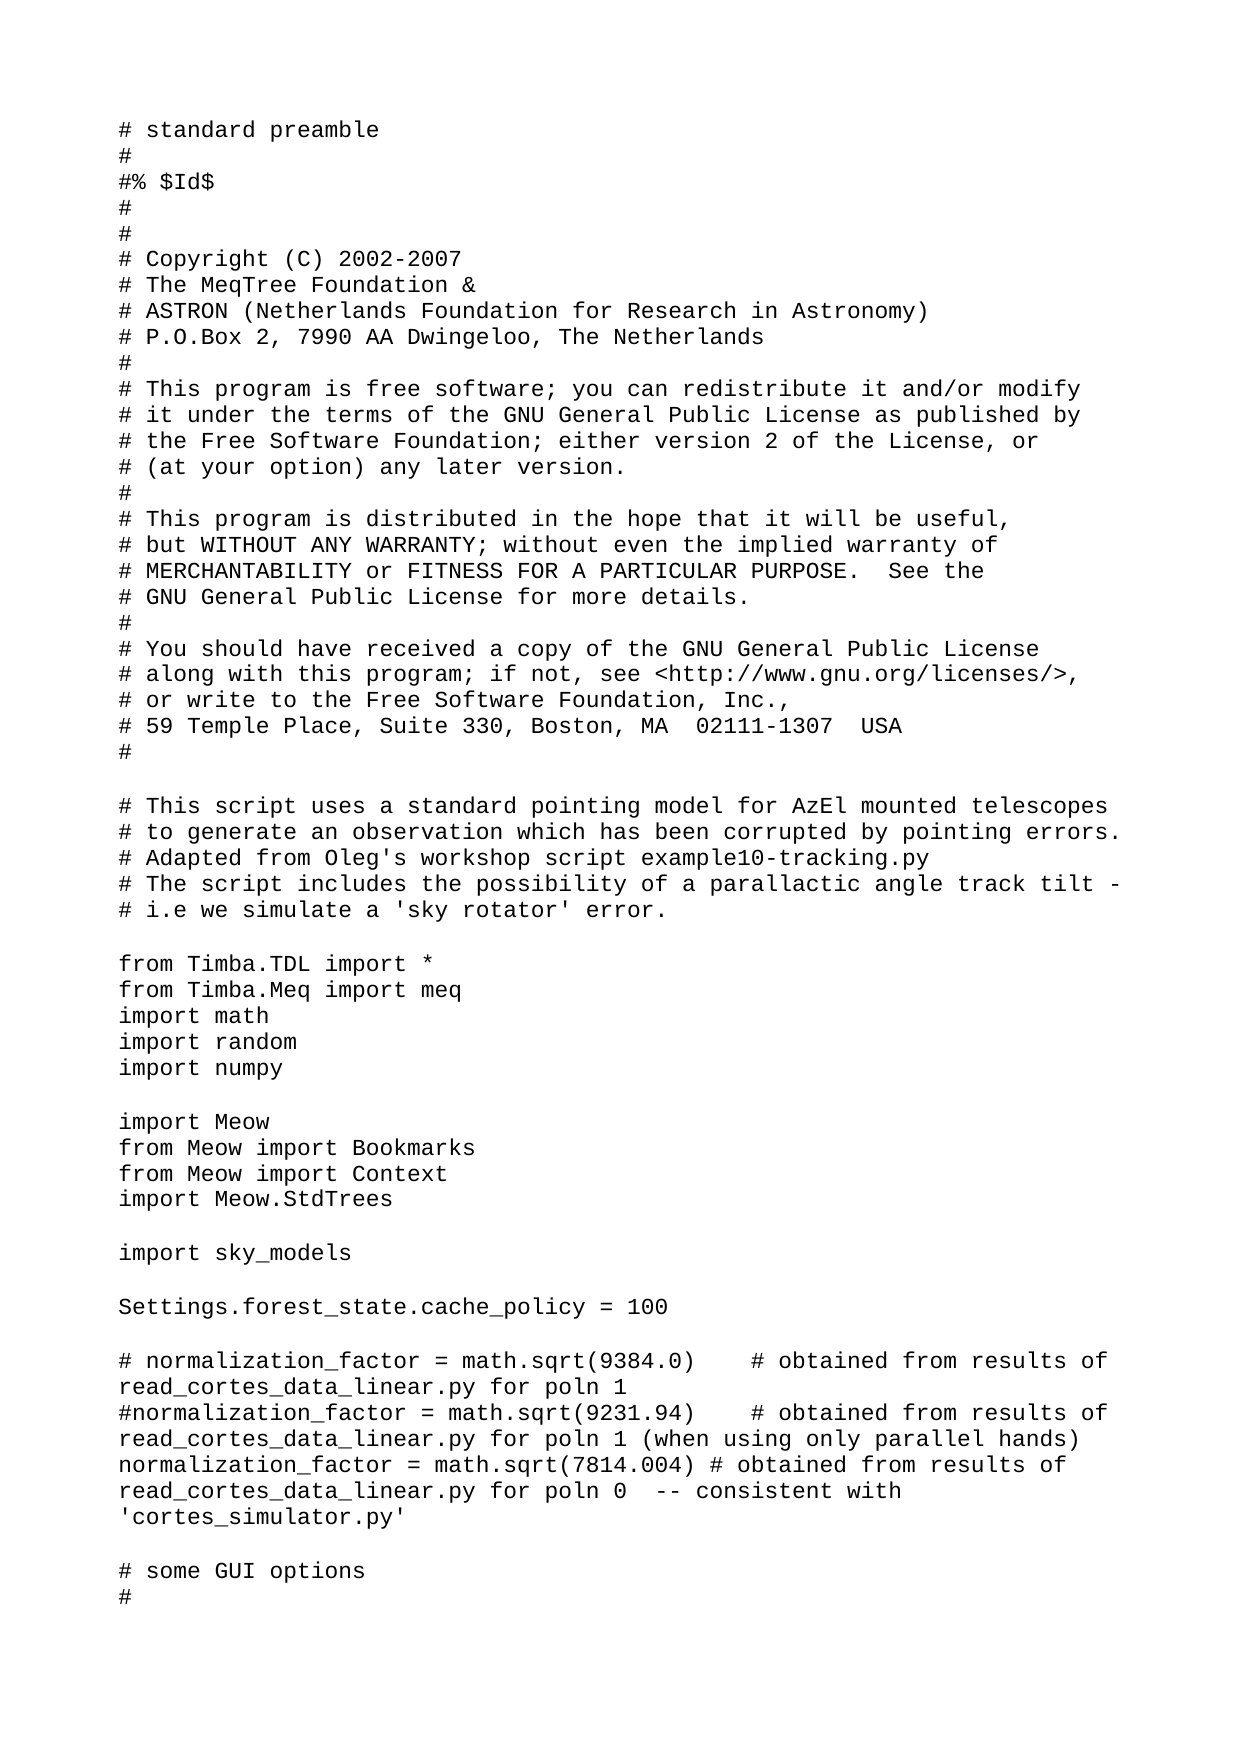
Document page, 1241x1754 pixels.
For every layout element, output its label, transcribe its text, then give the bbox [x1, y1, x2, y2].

text # GNU General Public License for more details. [118, 585, 1122, 611]
text # [118, 741, 1122, 767]
text # [118, 352, 1122, 377]
text # the Free Software Foundation; either version 2 of the License, or [118, 429, 1122, 455]
text # Copyright (C) 2002-2007 [118, 248, 1122, 274]
text Settings.forest_state.cache_policy = 100 [118, 1296, 1122, 1322]
text import sky_models [118, 1242, 1122, 1268]
text # The script includes the possibility of a parallactic angle track tilt - [118, 872, 1122, 898]
text from Timba.Meq import meq [118, 978, 1122, 1004]
text # P.O.Box 2, 7990 AA Dwingeloo, The Netherlands [118, 326, 1122, 352]
text import math [118, 1004, 1122, 1030]
text # (at your option) any later version. [118, 455, 1122, 481]
text # i.e we simulate a 'sky rotator' error. [118, 898, 1122, 924]
text # [118, 196, 1122, 222]
text # This program is distributed in the hope that it will be useful, [118, 507, 1122, 533]
text #% $Id$ [118, 170, 1122, 196]
text # normalization_factor = math.sqrt(9384.0) # obtained from results of read_cortes_data_linear.py for poln 1 [118, 1350, 1122, 1402]
text # it under the terms of the GNU General Public License as published by [118, 403, 1122, 429]
text # [118, 481, 1122, 507]
text # to generate an observation which has been corrupted by pointing errors. [118, 821, 1122, 846]
text normalization_factor = math.sqrt(7814.004) # obtained from results of read_cortes_data_linear.py for poln 0 -- consistent with 'cortes_simulator.py' [118, 1453, 1122, 1531]
text from Meow import Context [118, 1162, 1122, 1188]
text # ASTRON (Netherlands Foundation for Research in Astronomy) [118, 300, 1122, 326]
text import Meow [118, 1110, 1122, 1136]
text # or write to the Free Software Foundation, Inc., [118, 689, 1122, 715]
text # but WITHOUT ANY WARRANTY; without even the implied warranty of [118, 533, 1122, 559]
text from Timba.TDL import * [118, 952, 1122, 978]
text # This program is free software; you can redistribute it and/or modify [118, 377, 1122, 403]
text #normalization_factor = math.sqrt(9231.94) # obtained from results of read_cortes_data_linear.py for poln 1 (when using only parallel hands) [118, 1402, 1122, 1453]
text # [118, 222, 1122, 248]
text # [118, 1585, 1122, 1611]
text import numpy [118, 1056, 1122, 1082]
text from Meow import Bookmarks [118, 1136, 1122, 1162]
text # some GUI options [118, 1559, 1122, 1585]
text import random [118, 1030, 1122, 1056]
text # [118, 611, 1122, 637]
text # standard preamble [118, 118, 1122, 144]
text # along with this program; if not, see <http://www.gnu.org/licenses/>, [118, 663, 1122, 689]
text # MERCHANTABILITY or FITNESS FOR A PARTICULAR PURPOSE. See the [118, 559, 1122, 585]
text # [118, 144, 1122, 170]
text # This script uses a standard pointing model for AzEl mounted telescopes [118, 794, 1122, 821]
text # The MeqTree Foundation & [118, 274, 1122, 300]
text import Meow.StdTrees [118, 1188, 1122, 1214]
text # Adapted from Oleg's workshop script example10-tracking.py [118, 846, 1122, 872]
text # 59 Temple Place, Suite 330, Boston, MA 02111-1307 USA [118, 715, 1122, 741]
text # You should have received a copy of the GNU General Public License [118, 637, 1122, 663]
